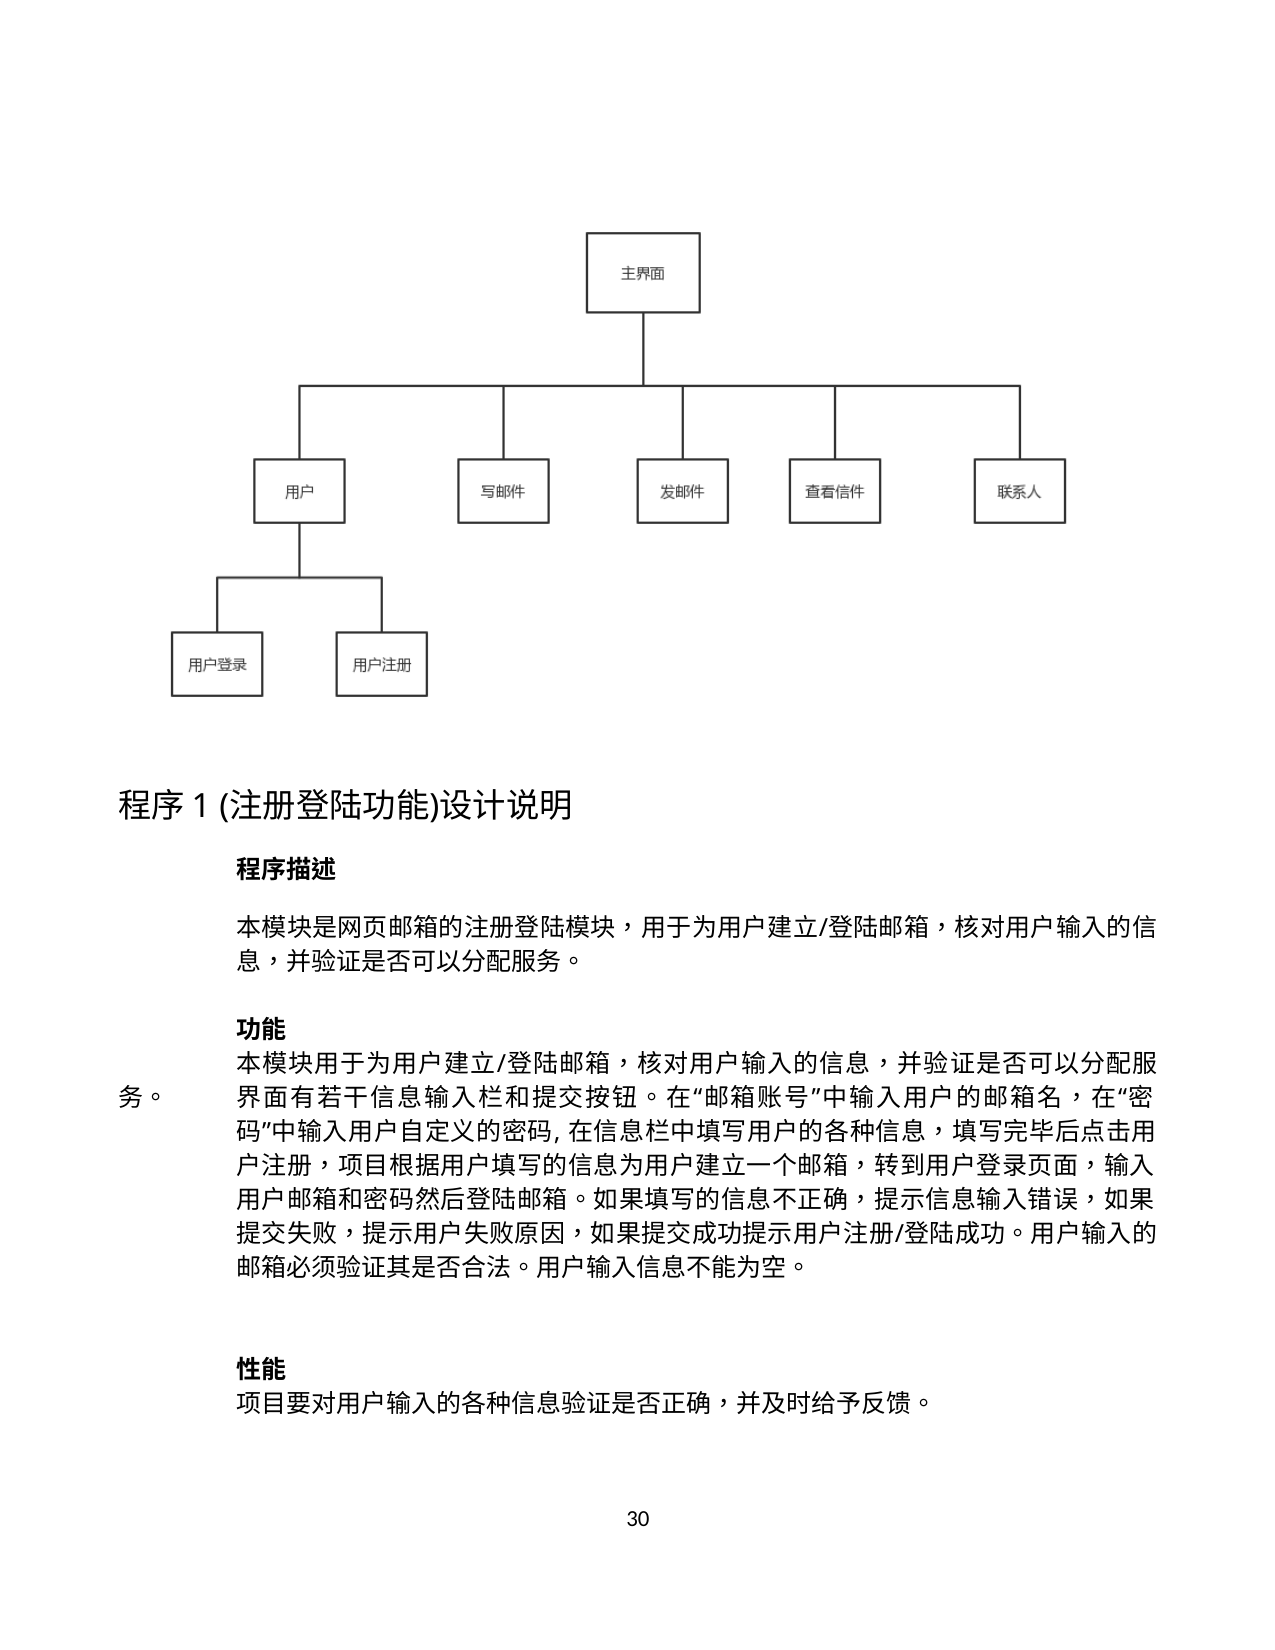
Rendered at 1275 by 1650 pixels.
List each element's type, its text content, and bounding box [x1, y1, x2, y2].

text 程序1 (注册登陆功能)设计说明 [118, 781, 1157, 827]
text 性能 [118, 1352, 1157, 1386]
text 程序描述 [118, 852, 1157, 886]
text 功能 [118, 1011, 1157, 1045]
text 本模块是网页邮箱的注册登陆模块，用于为用户建立/登陆邮箱，核对用户输入的信 息，并验证是否可以分配服务。 [118, 909, 1157, 977]
text 本模块用于为用户建立/登陆邮箱，核对用户输入的信息，并验证是否可以分配服务。 界面有若干信息输入栏和提交按钮。在“邮箱账号”中输入用户的邮箱名，在“密 码”中输入用户自定义的密码, 在信息栏中填写用户的各种信息，填写完毕后点击用 户注册，项目根据用户填写的信息为用户建立一个邮箱，转到用户登录页面，输入 用户邮箱和密码然后登陆邮箱。如果填写的信息不正确，提示信息输入错误，如果 提交失败，提示用户失败原因，如果提交成功提示用户注册/登陆成功。用户输入的 邮箱必须验证其是否合法。用户输入信息不能为空。 [118, 1045, 1157, 1284]
text 项目要对用户输入的各种信息验证是否正确，并及时给予反馈。 [118, 1386, 1157, 1420]
